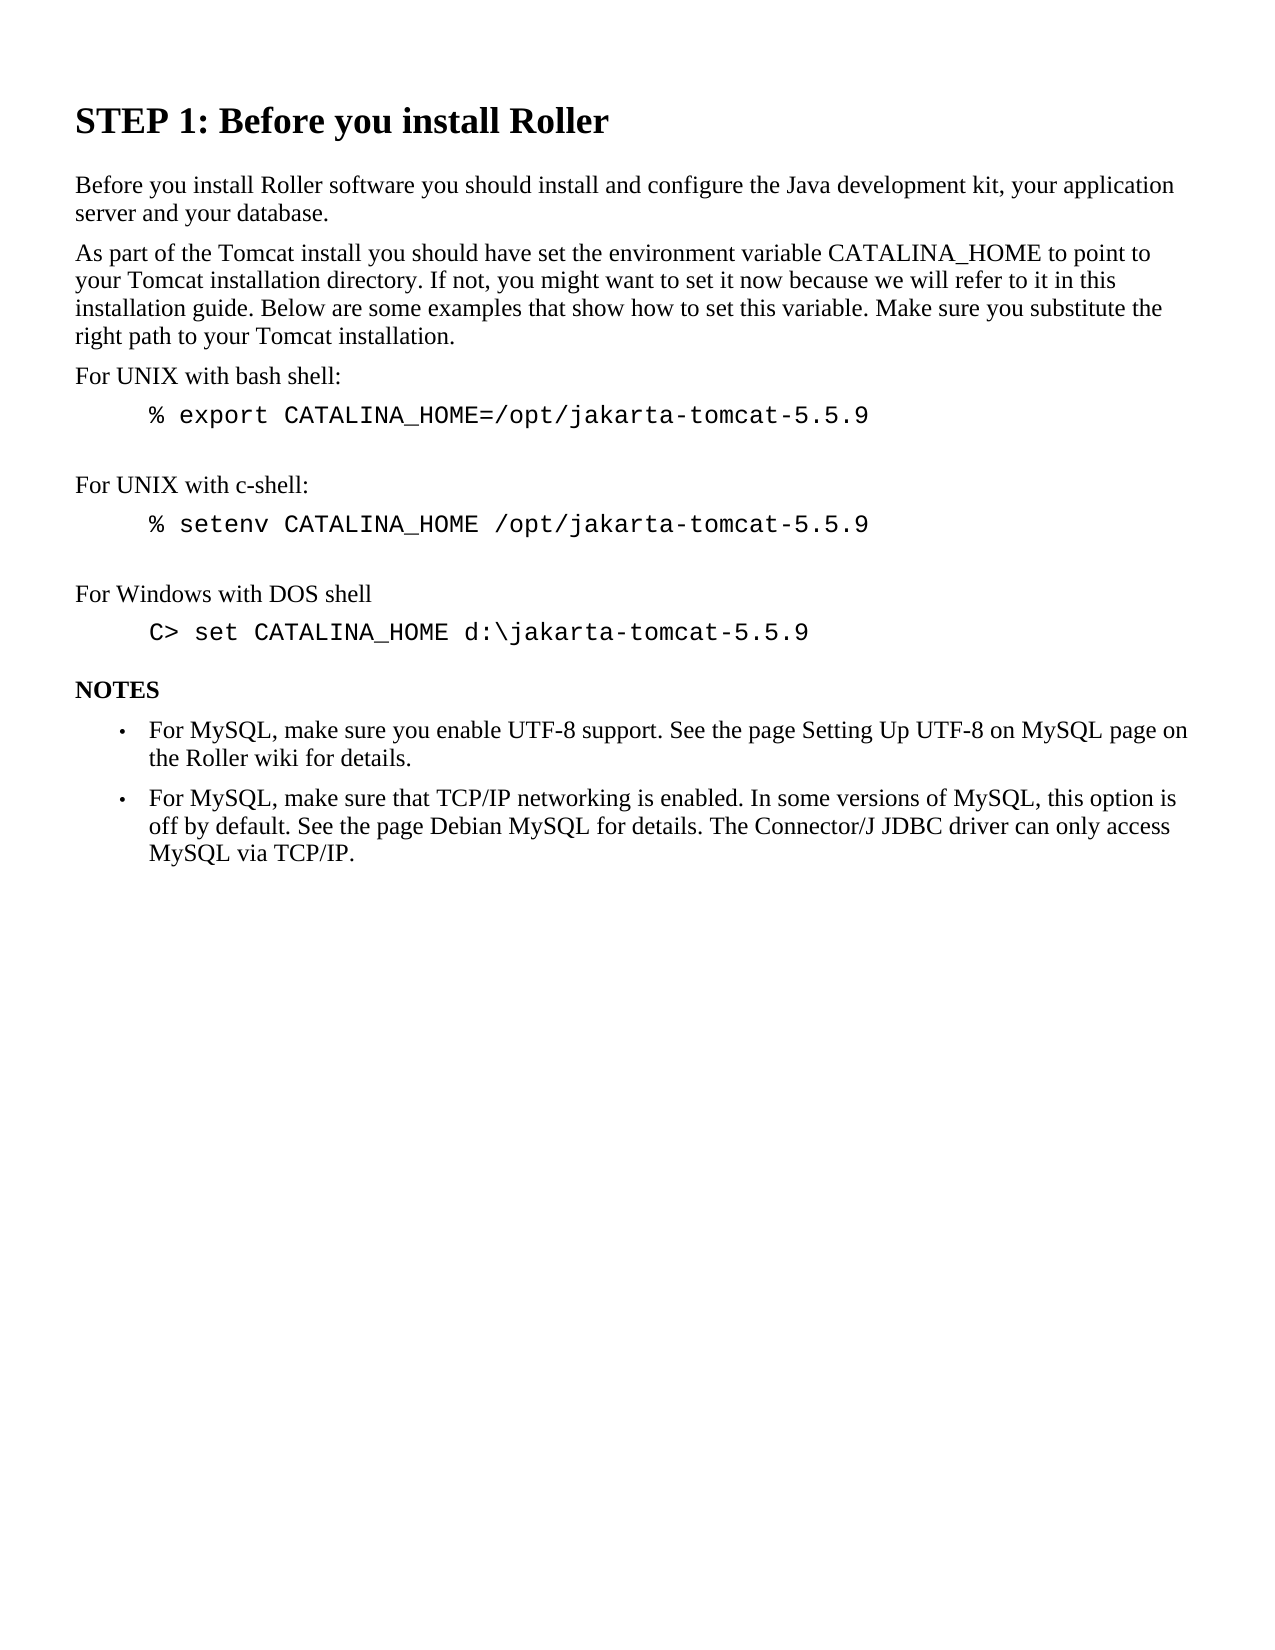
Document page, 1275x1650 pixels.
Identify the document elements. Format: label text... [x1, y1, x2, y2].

text As part of the Tomcat install you should have set the environment variable CATALINA_HOME to point to your Tomcat installation directory. If not, you might want to set it now because we will refer to it in this installation guide. Below are some examples that show how to set this variable. Make sure you substitute the right path to your Tomcat installation. [75, 239, 1200, 350]
text % setenv CATALINA_HOME /opt/jakarta-tomcat-5.5.9 [75, 511, 1200, 539]
list For MySQL, make sure that TCP/IP networking is enabled. In some versions of MySQL, this option is off by default. See the page Debian MySQL for details. The Connector/J JDBC driver can only access MySQL via TCP/IP. [119, 784, 1200, 867]
text For UNIX with c-shell: [75, 471, 1200, 499]
text NOTES [75, 676, 1200, 704]
text Before you install Roller software you should install and configure the Java development kit, your application server and your database. [75, 171, 1200, 226]
list For MySQL, make sure you enable UTF-8 support. See the page Setting Up UTF-8 on MySQL page on the Roller wiki for details. [119, 716, 1200, 772]
text For UNIX with bash shell: [75, 362, 1200, 390]
text For Windows with DOS shell [75, 580, 1200, 607]
text % export CATALINA_HOME=/opt/jakarta-tomcat-5.5.9 [75, 402, 1200, 431]
subtitle STEP 1: Before you install Roller [75, 100, 1200, 142]
text C> set CATALINA_HOME d:\jakarta-tomcat-5.5.9 [75, 620, 1200, 648]
